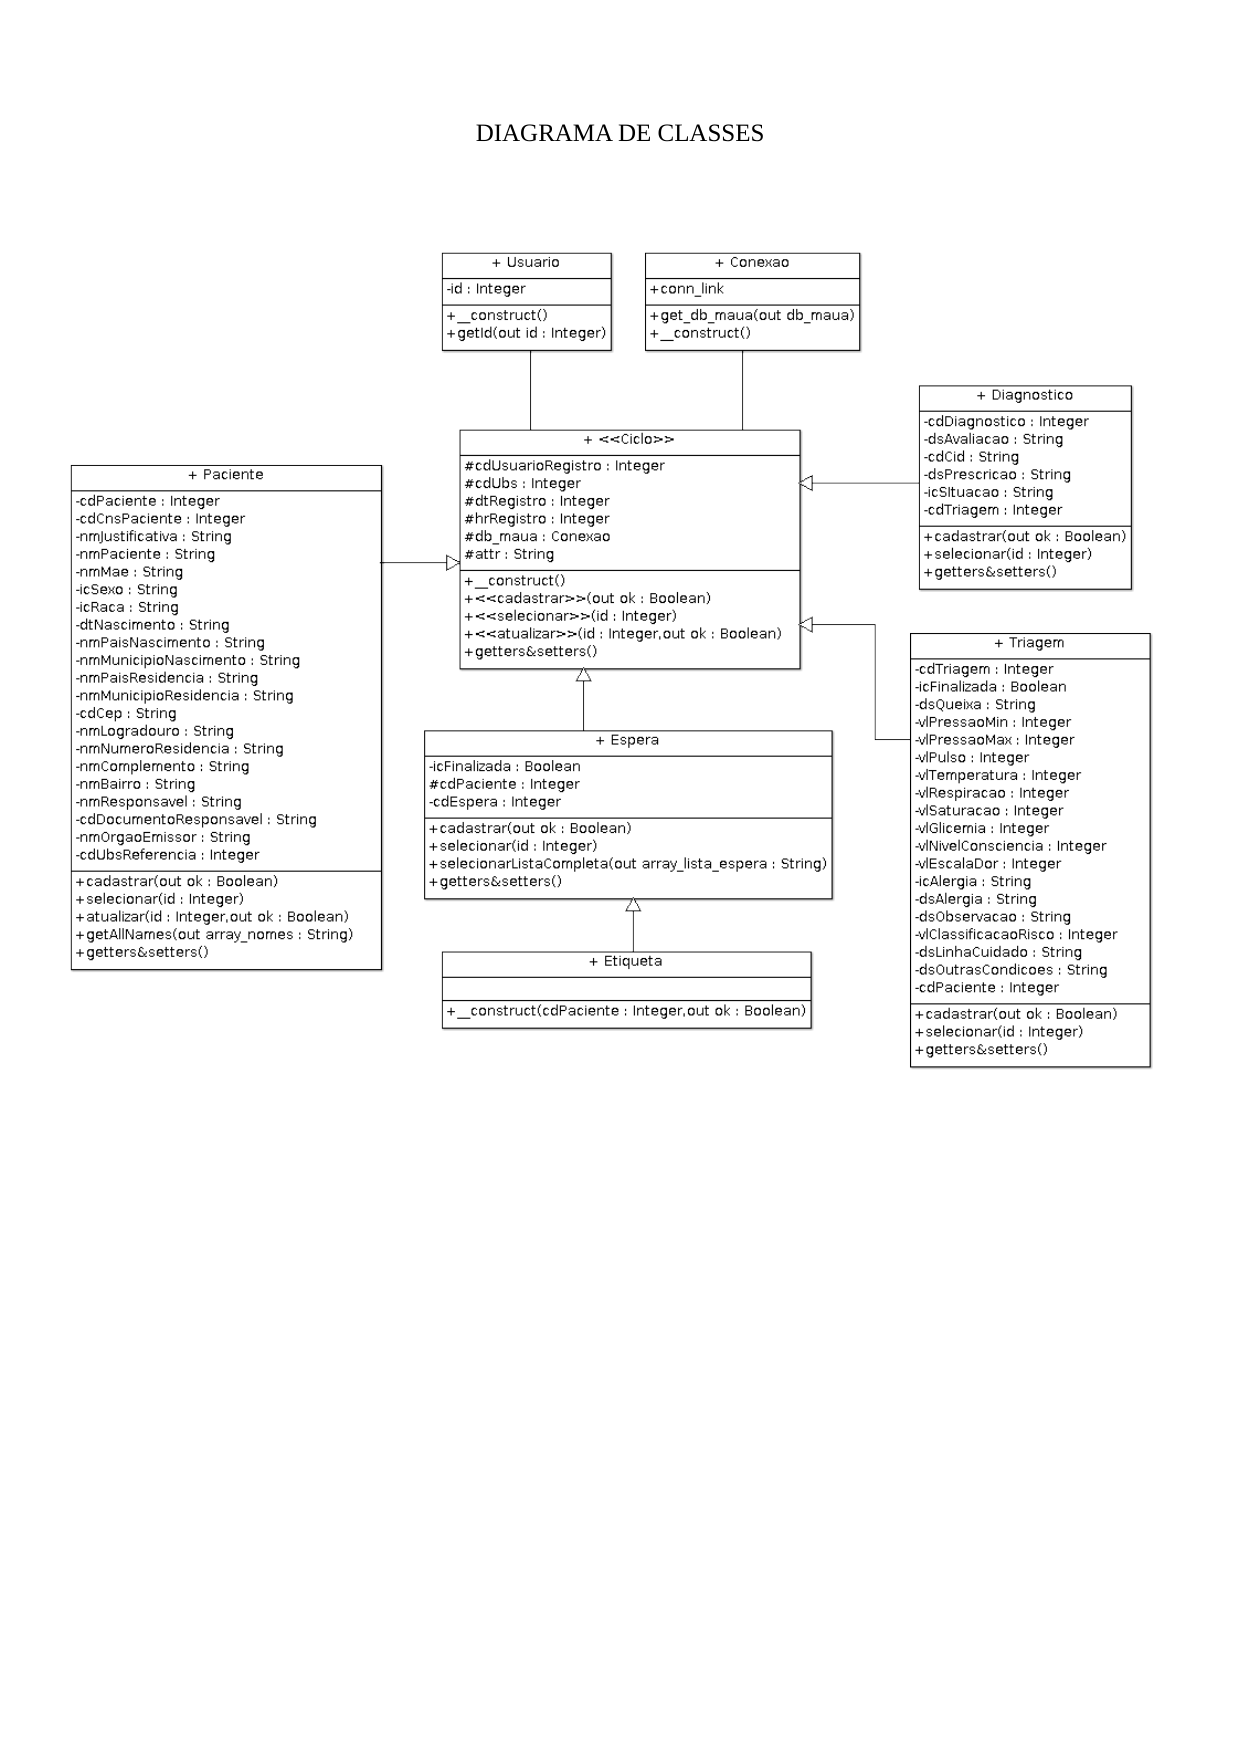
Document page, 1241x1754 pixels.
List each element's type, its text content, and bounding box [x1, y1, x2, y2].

picture [0, 173, 1238, 1146]
text DIAGRAMA DE CLASSES [118, 118, 1122, 147]
